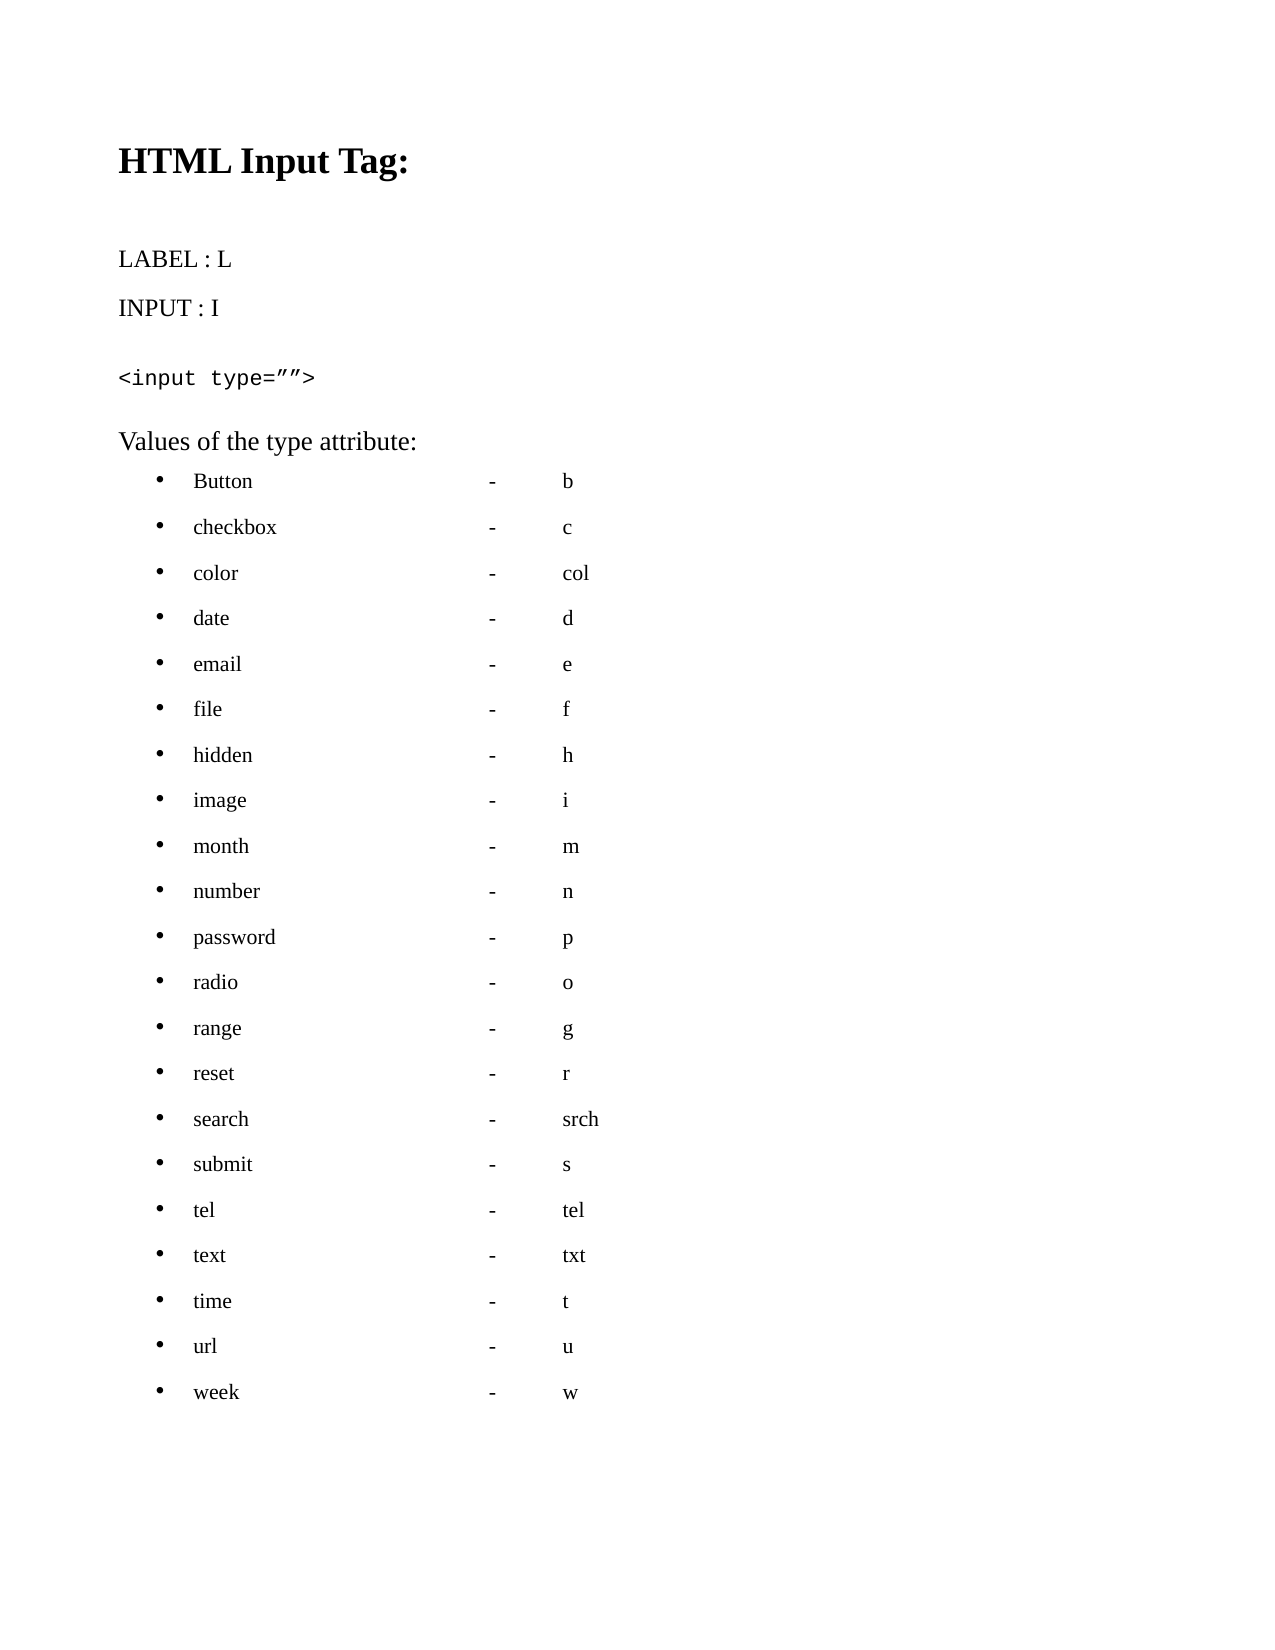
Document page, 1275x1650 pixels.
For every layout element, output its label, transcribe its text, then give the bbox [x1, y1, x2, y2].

text INPUT : I [118, 293, 1157, 321]
list week - w [156, 1379, 1157, 1405]
list password - p [156, 924, 1157, 949]
list file - f [156, 696, 1157, 722]
list image - i [156, 787, 1157, 813]
list submit - s [156, 1151, 1157, 1177]
list time - t [156, 1288, 1157, 1314]
list text - txt [156, 1242, 1157, 1268]
list search - srch [156, 1106, 1157, 1132]
list tel - tel [156, 1197, 1157, 1223]
list number - n [156, 878, 1157, 904]
list date - d [156, 605, 1157, 631]
list range - g [156, 1015, 1157, 1041]
list hidden - h [156, 742, 1157, 767]
list Button - b [156, 468, 1157, 494]
list checkbox - c [156, 514, 1157, 540]
subtitle <input type=””> [118, 367, 1157, 392]
list url - u [156, 1333, 1157, 1359]
text LABEL : L [118, 244, 1157, 272]
subtitle Values of the type attribute: [118, 425, 1157, 456]
subtitle HTML Input Tag: [118, 139, 1157, 182]
list email - e [156, 651, 1157, 676]
list month - m [156, 833, 1157, 858]
list color - col [156, 559, 1157, 585]
list radio - o [156, 969, 1157, 995]
list reset - r [156, 1060, 1157, 1086]
